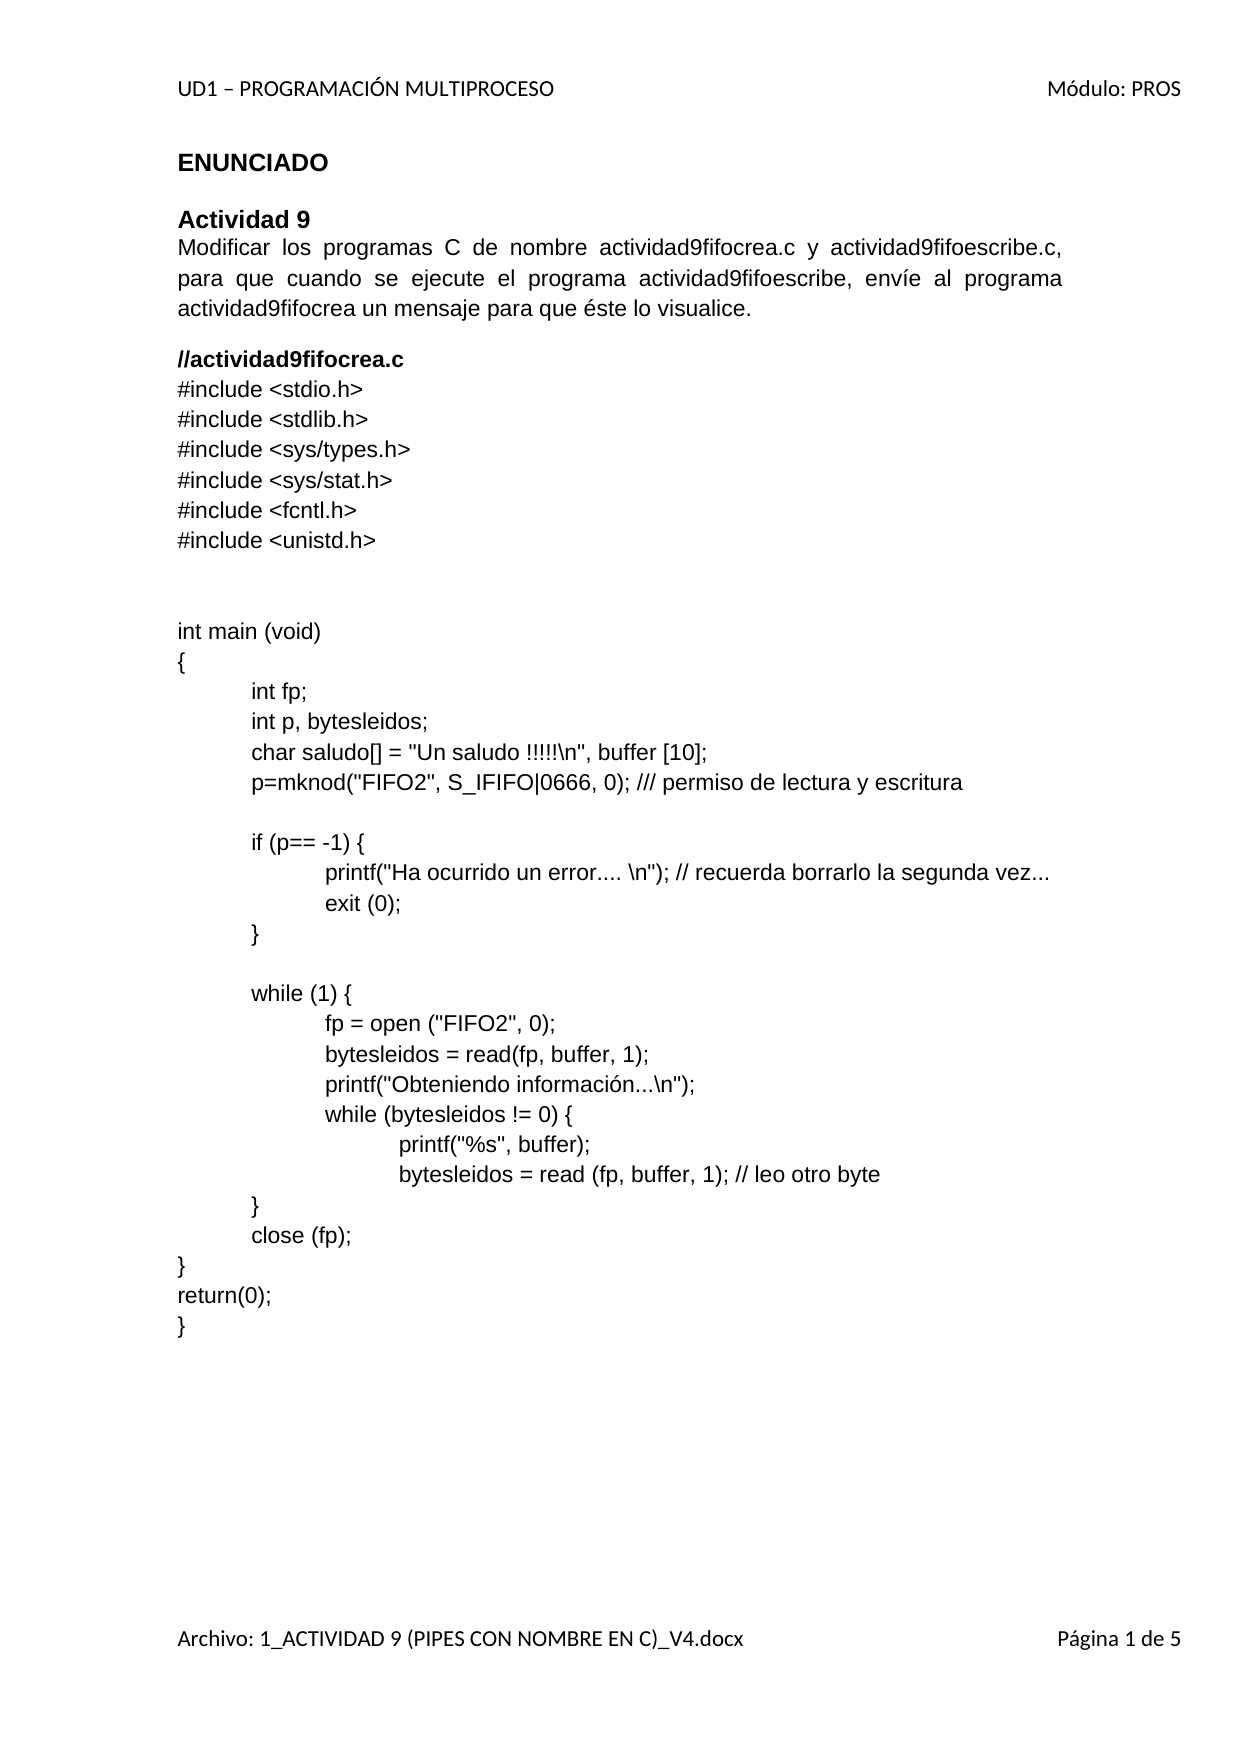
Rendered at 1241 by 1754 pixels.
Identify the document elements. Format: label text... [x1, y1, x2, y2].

text ENUNCIADO [177, 148, 1063, 176]
text #include <stdlib.h> [177, 406, 1063, 432]
text #include <fcntl.h> [177, 497, 1063, 523]
text fp = open ("FIFO2", 0); [177, 1010, 1063, 1037]
text } [177, 1252, 1063, 1278]
text { [177, 648, 1063, 674]
text exit (0); [177, 889, 1063, 916]
text char saludo[] = "Un saludo !!!!!\n", buffer [10]; [177, 738, 1063, 765]
text #include <stdio.h> [177, 376, 1063, 402]
text int fp; [177, 678, 1063, 704]
text if (p== -1) { [177, 829, 1063, 855]
text int main (void) [177, 618, 1063, 644]
text printf("Obteniendo información...\n"); [177, 1071, 1063, 1097]
text while (bytesleidos != 0) { [177, 1101, 1063, 1127]
text Modificar los programas C de nombre actividad9fifocrea.c y actividad9fifoescribe.c, para que cuando se ejecute el programa actividad9fifoescribe, envíe al programa actividad9fifocrea un mensaje para que éste lo visualice. [177, 234, 1063, 321]
text bytesleidos = read(fp, buffer, 1); [177, 1041, 1063, 1067]
text } [177, 1192, 1063, 1218]
text } [177, 1312, 1063, 1339]
text printf("%s", buffer); [177, 1131, 1063, 1157]
text return(0); [177, 1282, 1063, 1308]
text Actividad 9 [177, 206, 1063, 234]
text //actividad9fifocrea.c [177, 346, 1063, 372]
text close (fp); [177, 1222, 1063, 1248]
text #include <sys/types.h> [177, 436, 1063, 463]
text #include <unistd.h> [177, 527, 1063, 553]
text while (1) { [177, 980, 1063, 1006]
text #include <sys/stat.h> [177, 467, 1063, 493]
text bytesleidos = read (fp, buffer, 1); // leo otro byte [177, 1161, 1063, 1188]
text p=mknod("FIFO2", S_IFIFO|0666, 0); /// permiso de lectura y escritura [177, 769, 1063, 795]
text } [177, 920, 1063, 946]
text printf("Ha ocurrido un error.... \n"); // recuerda borrarlo la segunda vez... [177, 859, 1063, 886]
text int p, bytesleidos; [177, 708, 1063, 734]
